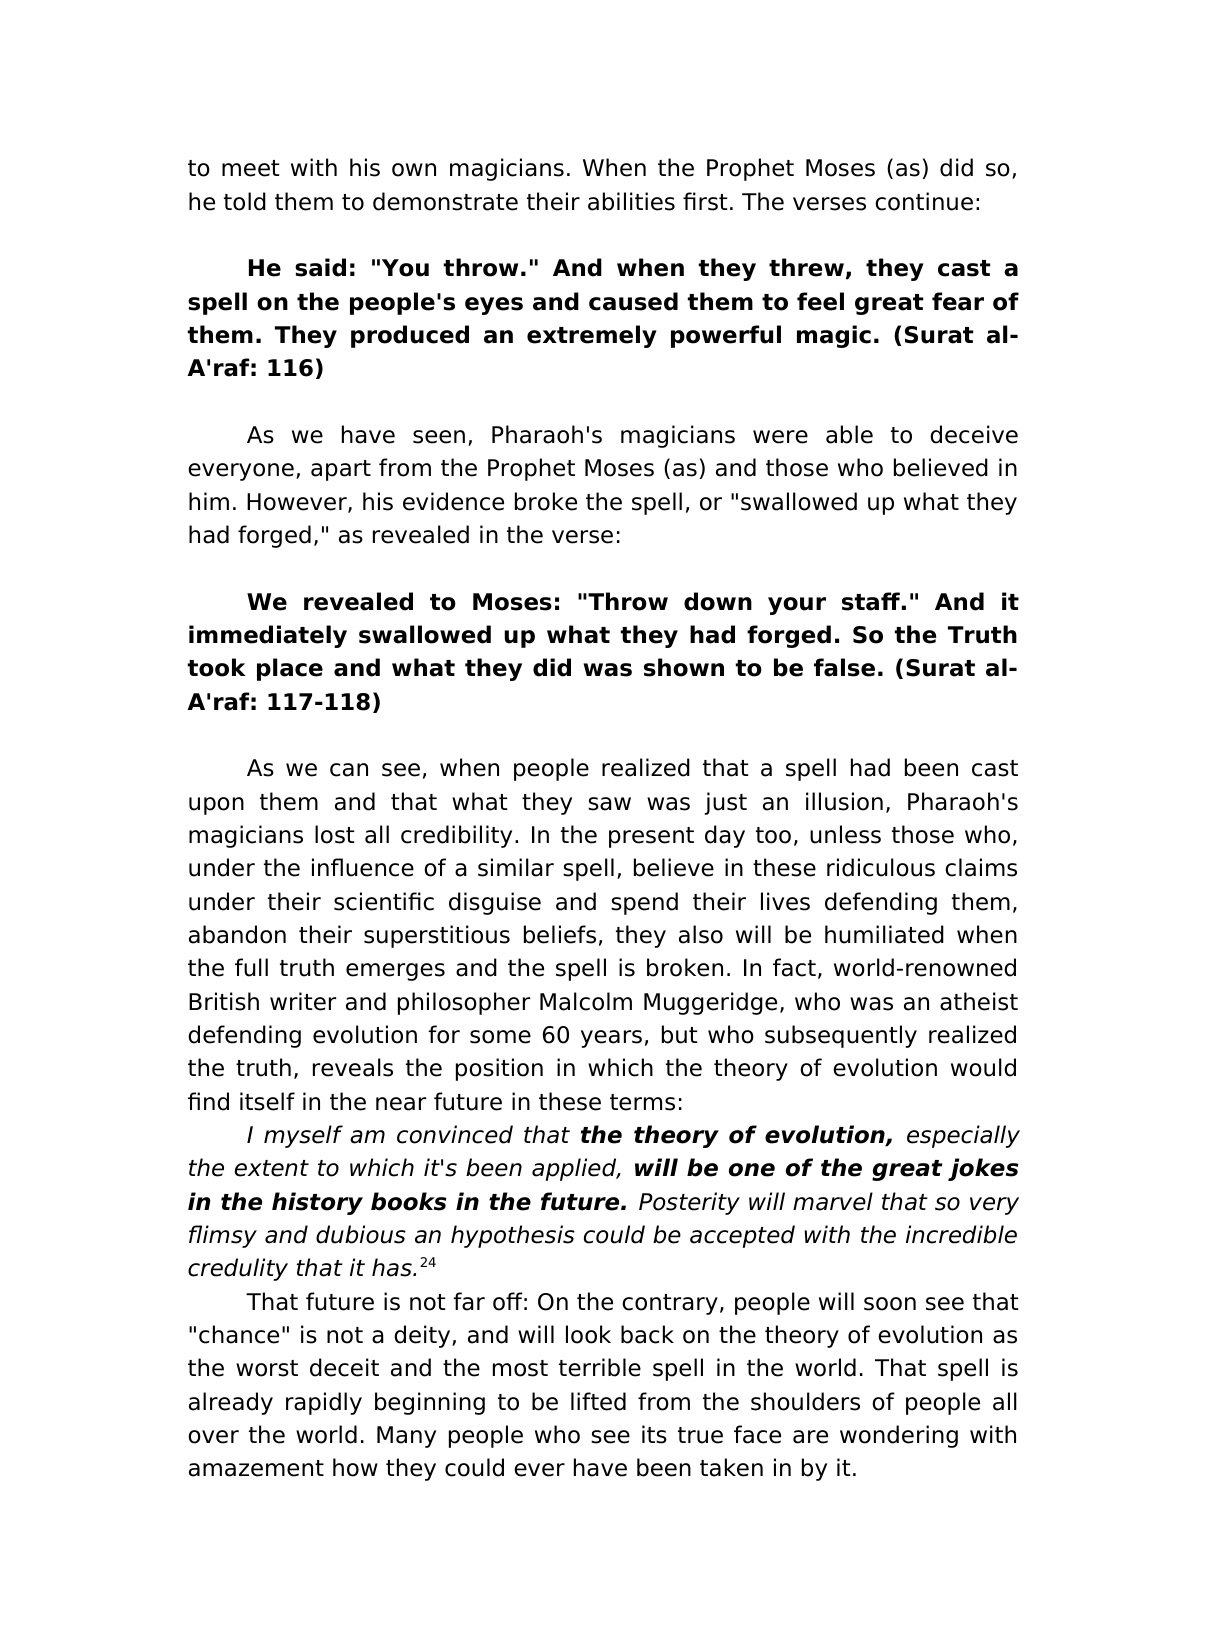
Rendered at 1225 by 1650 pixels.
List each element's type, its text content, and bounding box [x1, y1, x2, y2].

text I myself am convinced that the theory of evolution, especially the extent to which it's been applied, will be one of the great jokes in the history books in the future. Posterity will marvel that so very flimsy and dubious an hypothesis could be accepted with the incredible credulity that it has.24 [187, 1117, 1020, 1283]
text We revealed to Moses: "Throw down your staff." And it immediately swallowed up what they had forged. So the Truth took place and what they did was shown to be false. (Surat al-A'raf: 117-118) [187, 583, 1020, 717]
text As we can see, when people realized that a spell had been cast upon them and that what they saw was just an illusion, Pharaoh's magicians lost all credibility. In the present day too, unless those who, under the influence of a similar spell, believe in these ridiculous claims under their scientific disguise and spend their lives defending them, abandon their superstitious beliefs, they also will be humiliated when the full truth emerges and the spell is broken. In fact, world-renowned British writer and philosopher Malcolm Muggeridge, who was an atheist defending evolution for some 60 years, but who subsequently realized the truth, reveals the position in which the theory of evolution would find itself in the near future in these terms: [187, 750, 1020, 1117]
text As we have seen, Pharaoh's magicians were able to deceive everyone, apart from the Prophet Moses (as) and those who believed in him. However, his evidence broke the spell, or "swallowed up what they had forged," as revealed in the verse: [187, 417, 1020, 550]
text He said: "You throw." And when they threw, they cast a spell on the people's eyes and caused them to feel great fear of them. They produced an extremely powerful magic. (Surat al-A'raf: 116) [187, 250, 1020, 383]
text That future is not far off: On the contrary, people will soon see that "chance" is not a deity, and will look back on the theory of evolution as the worst deceit and the most terrible spell in the world. That spell is already rapidly beginning to be lifted from the shoulders of people all over the world. Many people who see its true face are wondering with amazement how they could ever have been taken in by it. [187, 1283, 1020, 1483]
text to meet with his own magicians. When the Prophet Moses (as) did so, he told them to demonstrate their abilities first. The verses continue: [187, 150, 1020, 217]
